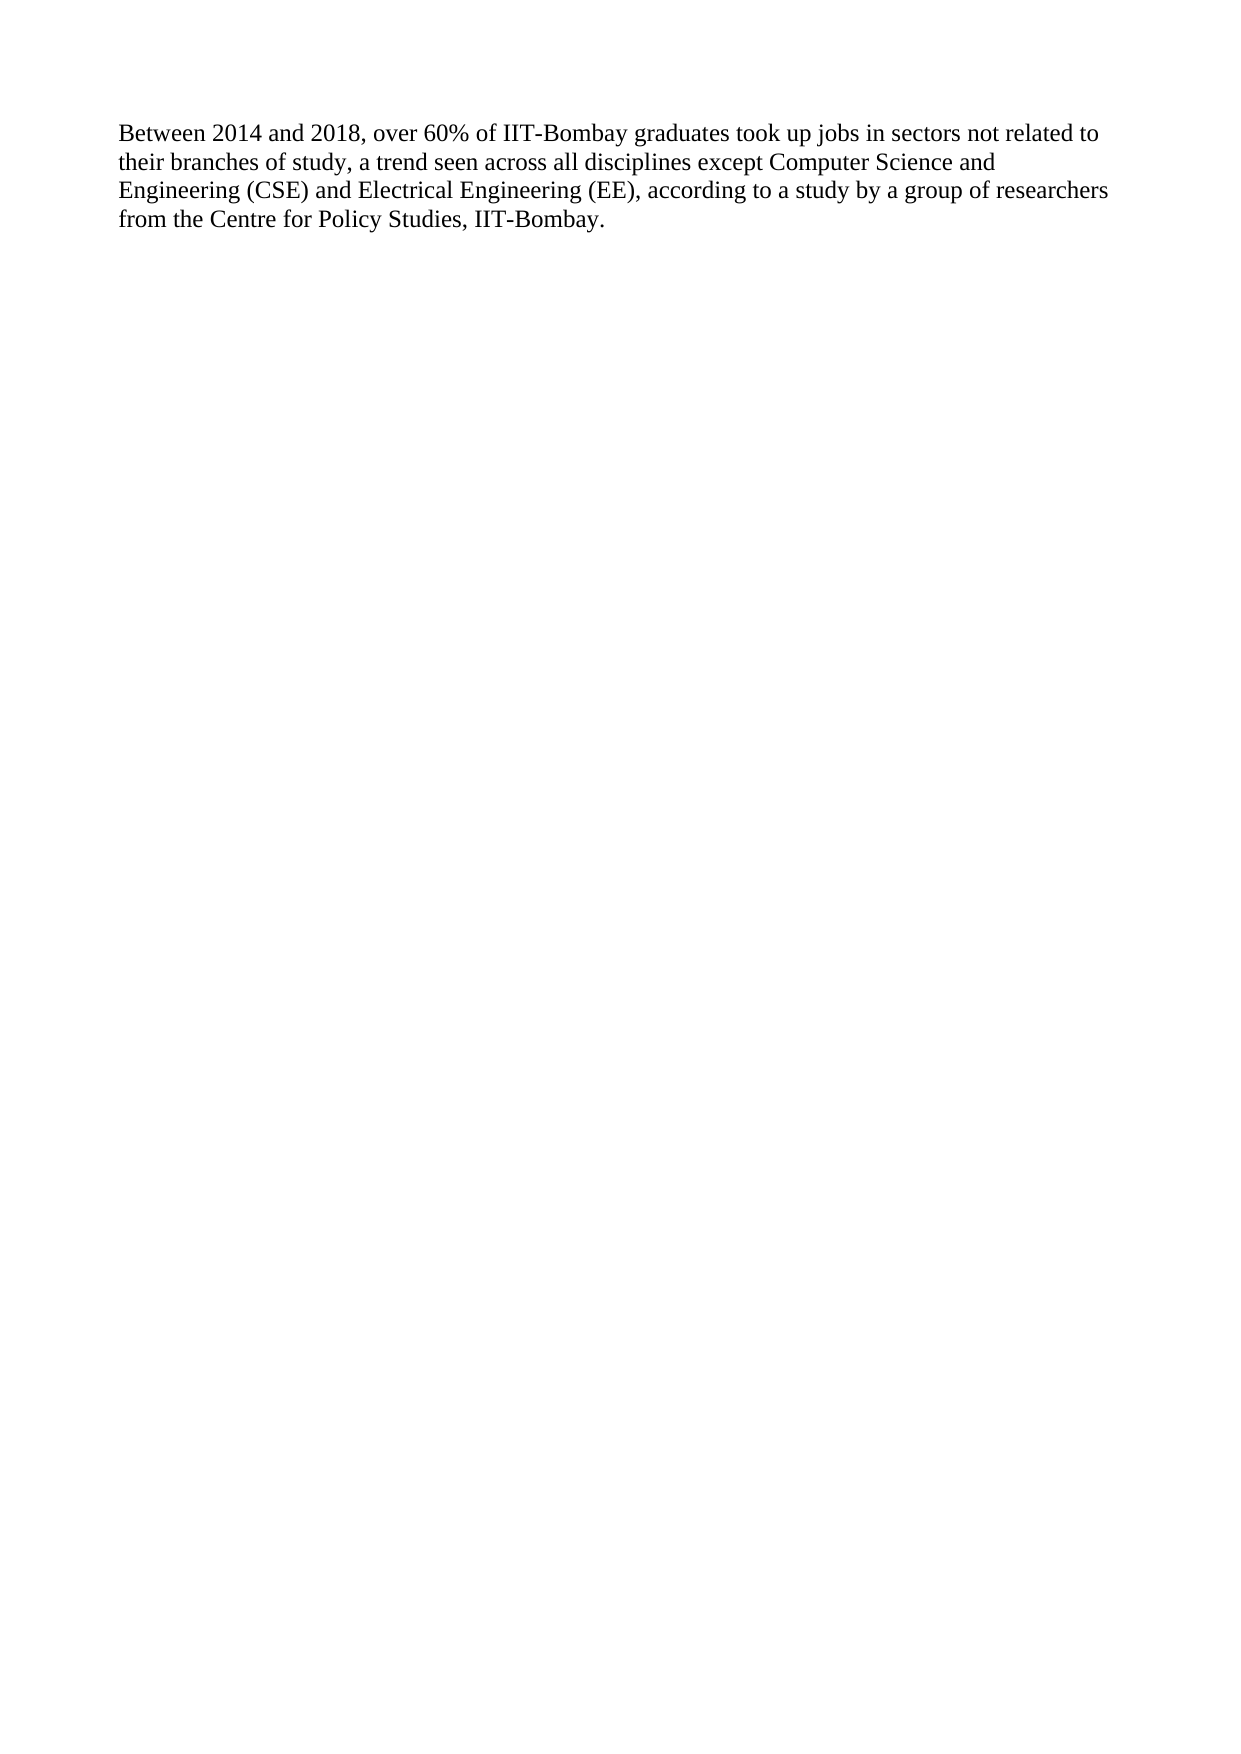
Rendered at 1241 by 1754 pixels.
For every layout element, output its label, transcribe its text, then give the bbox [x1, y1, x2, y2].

text Between 2014 and 2018, over 60% of IIT-Bombay graduates took up jobs in sectors not related to their branches of study, a trend seen across all disciplines except Computer Science and Engineering (CSE) and Electrical Engineering (EE), according to a study by a group of researchers from the Centre for Policy Studies, IIT-Bombay. [118, 118, 1122, 233]
